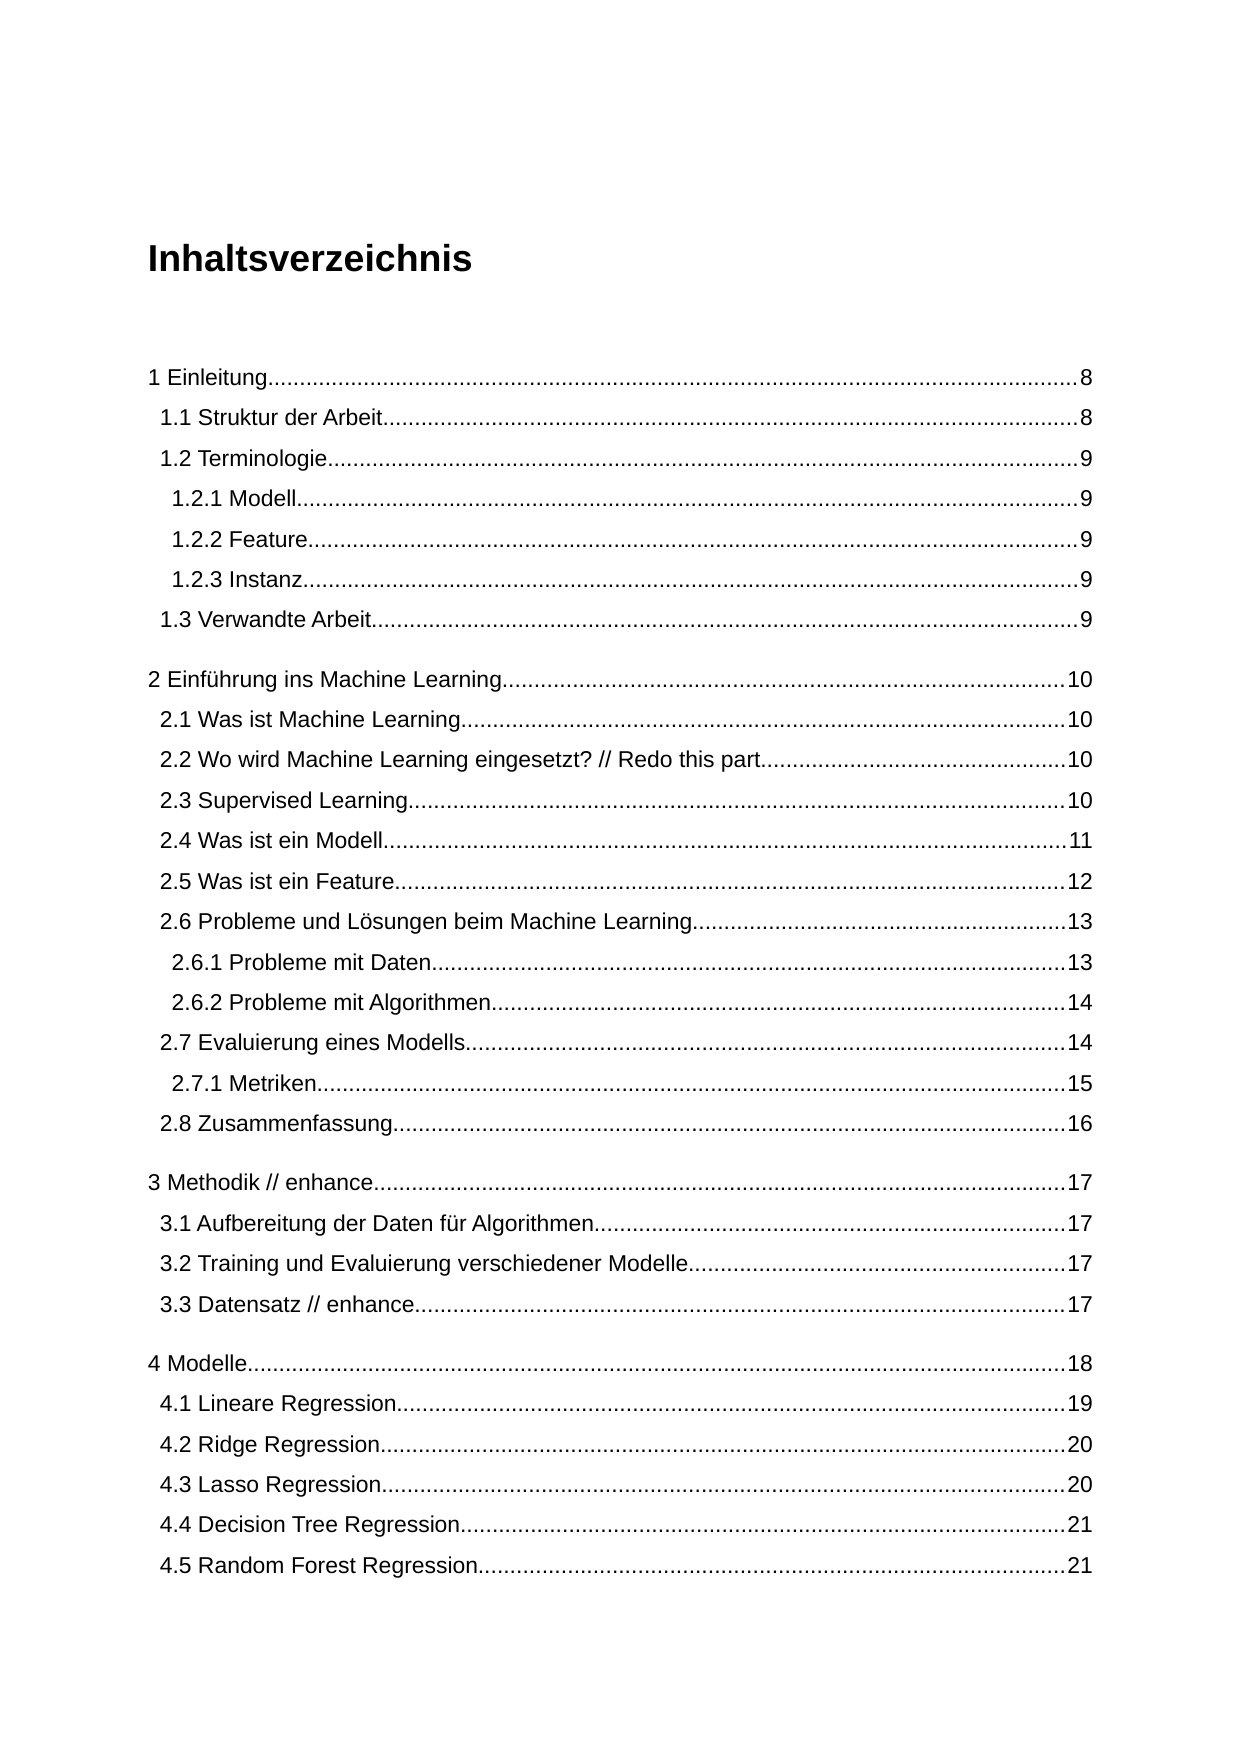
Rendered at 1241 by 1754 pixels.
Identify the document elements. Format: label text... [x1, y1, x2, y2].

text 1 Einleitung 8 [148, 364, 1092, 390]
text 2.3 Supervised Learning 10 [159, 787, 1092, 813]
text 3.2 Training und Evaluierung verschiedener Modelle 17 [159, 1250, 1092, 1277]
text 1.2.3 Instanz 9 [171, 566, 1092, 592]
text 3.1 Aufbereitung der Daten für Algorithmen 17 [159, 1210, 1092, 1236]
text 1.3 Verwandte Arbeit 9 [159, 606, 1092, 633]
text 2.1 Was ist Machine Learning 10 [159, 706, 1092, 732]
text 1.2.2 Feature 9 [171, 526, 1092, 552]
text 2.4 Was ist ein Modell 11 [159, 827, 1092, 854]
text 2.6.2 Probleme mit Algorithmen 14 [171, 989, 1092, 1015]
text 3 Methodik // enhance 17 [148, 1169, 1092, 1196]
text 4.2 Ridge Regression 20 [159, 1431, 1092, 1457]
text 1.2 Terminologie 9 [159, 445, 1092, 471]
text 2.7.1 Metriken 15 [171, 1070, 1092, 1096]
text 4.3 Lasso Regression 20 [159, 1471, 1092, 1497]
text 2.6 Probleme und Lösungen beim Machine Learning 13 [159, 908, 1092, 934]
text 4.1 Lineare Regression 19 [159, 1390, 1092, 1417]
text 2.8 Zusammenfassung 16 [159, 1110, 1092, 1137]
text 4.4 Decision Tree Regression 21 [159, 1511, 1092, 1538]
text 3.3 Datensatz // enhance 17 [159, 1291, 1092, 1317]
text 2.5 Was ist ein Feature 12 [159, 868, 1092, 894]
text 4 Modelle 18 [148, 1350, 1092, 1376]
text 2.6.1 Probleme mit Daten 13 [171, 948, 1092, 975]
text 4.5 Random Forest Regression 21 [159, 1552, 1092, 1578]
text 2.7 Evaluierung eines Modells 14 [159, 1029, 1092, 1056]
text Inhaltsverzeichnis [148, 236, 1092, 279]
text 2.2 Wo wird Machine Learning eingesetzt? // Redo this part 10 [159, 746, 1092, 773]
text 2 Einführung ins Machine Learning 10 [148, 666, 1092, 692]
text 1.2.1 Modell 9 [171, 485, 1092, 512]
text 1.1 Struktur der Arbeit 8 [159, 404, 1092, 431]
